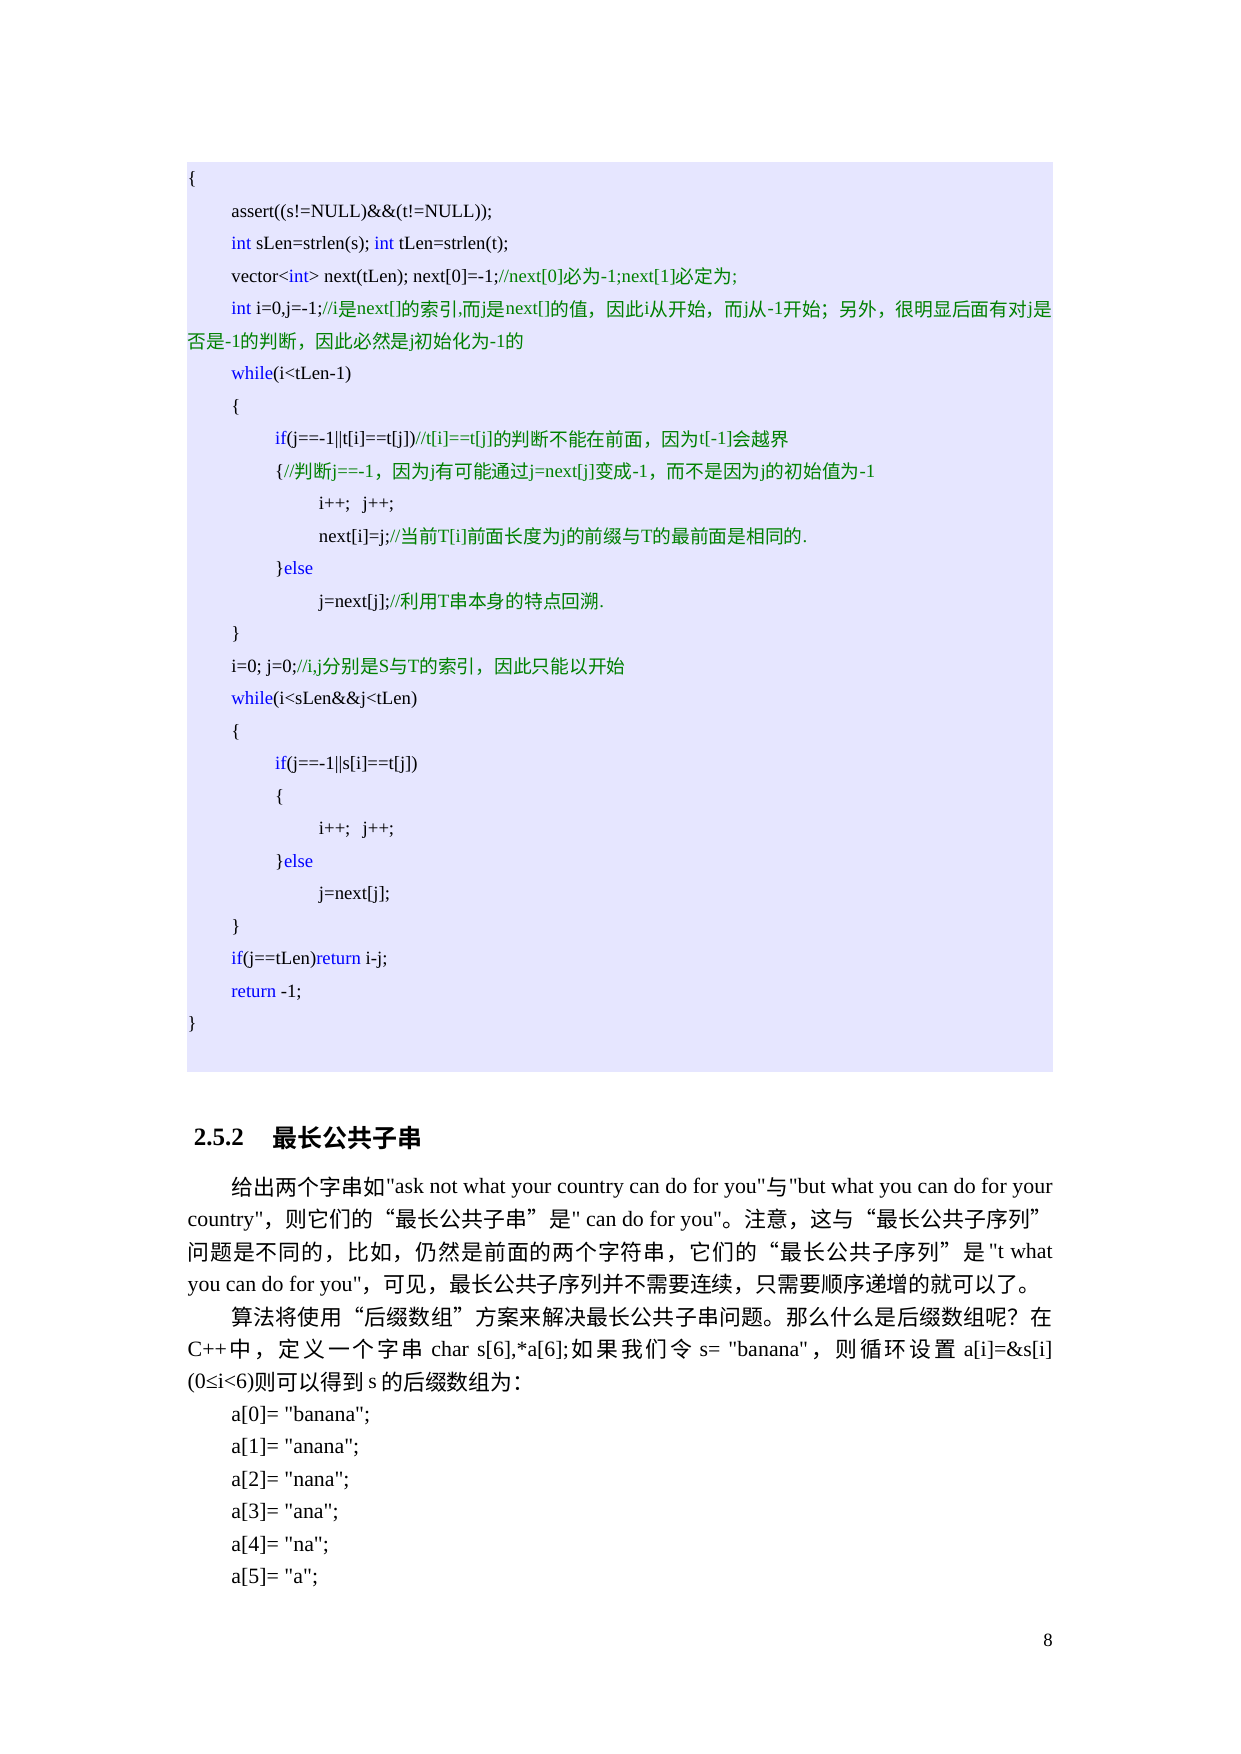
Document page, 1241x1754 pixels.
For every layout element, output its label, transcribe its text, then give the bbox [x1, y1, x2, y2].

text int sLen=strlen(s); int tLen=strlen(t); [187, 227, 1053, 259]
text a[4]= "na"; [187, 1527, 1053, 1559]
text { [187, 714, 1053, 747]
text 算法将使用“后缀数组”方案来解决最长公共子串问题。那么什么是后缀数组呢？在C++中，定义一个字串char s[6],*a[6];如果我们令s= "banana"，则循环设置a[i]=&s[i] (0≤i<6)则可以得到s的后缀数组为： [187, 1299, 1053, 1397]
text a[0]= "banana"; [187, 1397, 1053, 1429]
text a[3]= "ana"; [187, 1494, 1053, 1527]
text if(j==-1||t[i]==t[j])//t[i]==t[j]的判断不能在前面，因为t[-1]会越界 [187, 422, 1053, 454]
text { [187, 779, 1053, 812]
text vector<int> next(tLen); next[0]=-1;//next[0]必为-1;next[1]必定为; [187, 259, 1053, 292]
text while(i<sLen&&j<tLen) [187, 682, 1053, 714]
text a[5]= "a"; [187, 1559, 1053, 1592]
text assert((s!=NULL)&&(t!=NULL)); [187, 194, 1053, 227]
text j=next[j]; [187, 877, 1053, 909]
text j=next[j];//利用T串本身的特点回溯. [187, 584, 1053, 617]
text } [187, 909, 1053, 942]
text i=0; j=0;//i,j分别是S与T的索引，因此只能以开始 [187, 649, 1053, 682]
text }else [187, 844, 1053, 877]
text a[1]= "anana"; [187, 1429, 1053, 1462]
text if(j==tLen)return i-j; [187, 942, 1053, 974]
text if(j==-1||s[i]==t[j]) [187, 747, 1053, 779]
text { [187, 389, 1053, 422]
text } [187, 617, 1053, 649]
text {//判断j==-1，因为j有可能通过j=next[j]变成-1，而不是因为j的初始值为-1 [187, 454, 1053, 487]
text i++; j++; [187, 812, 1053, 844]
text i++; j++; [187, 487, 1053, 519]
text 给出两个字串如"ask not what your country can do for you"与"but what you can do for your country"，则它们的“最长公共子串”是" can do for you"。注意，这与“最长公共子序列”问题是不同的，比如，仍然是前面的两个字符串，它们的“最长公共子序列”是"t what you can do for you"，可见，最长公共子序列并不需要连续，只需要顺序递增的就可以了。 [187, 1169, 1053, 1299]
text int i=0,j=-1;//i是next[]的索引,而j是next[]的值，因此i从开始，而j从-1开始；另外，很明显后面有对j是否是-1的判断，因此必然是j初始化为-1的 [187, 292, 1053, 357]
subtitle 最长公共子串 [187, 1104, 1053, 1169]
text next[i]=j;//当前T[i]前面长度为j的前缀与T的最前面是相同的. [187, 519, 1053, 552]
text a[2]= "nana"; [187, 1462, 1053, 1494]
text return -1; [187, 974, 1053, 1007]
text }else [187, 552, 1053, 584]
text while(i<tLen-1) [187, 357, 1053, 389]
text { [187, 162, 1053, 194]
text } [187, 1007, 1053, 1039]
